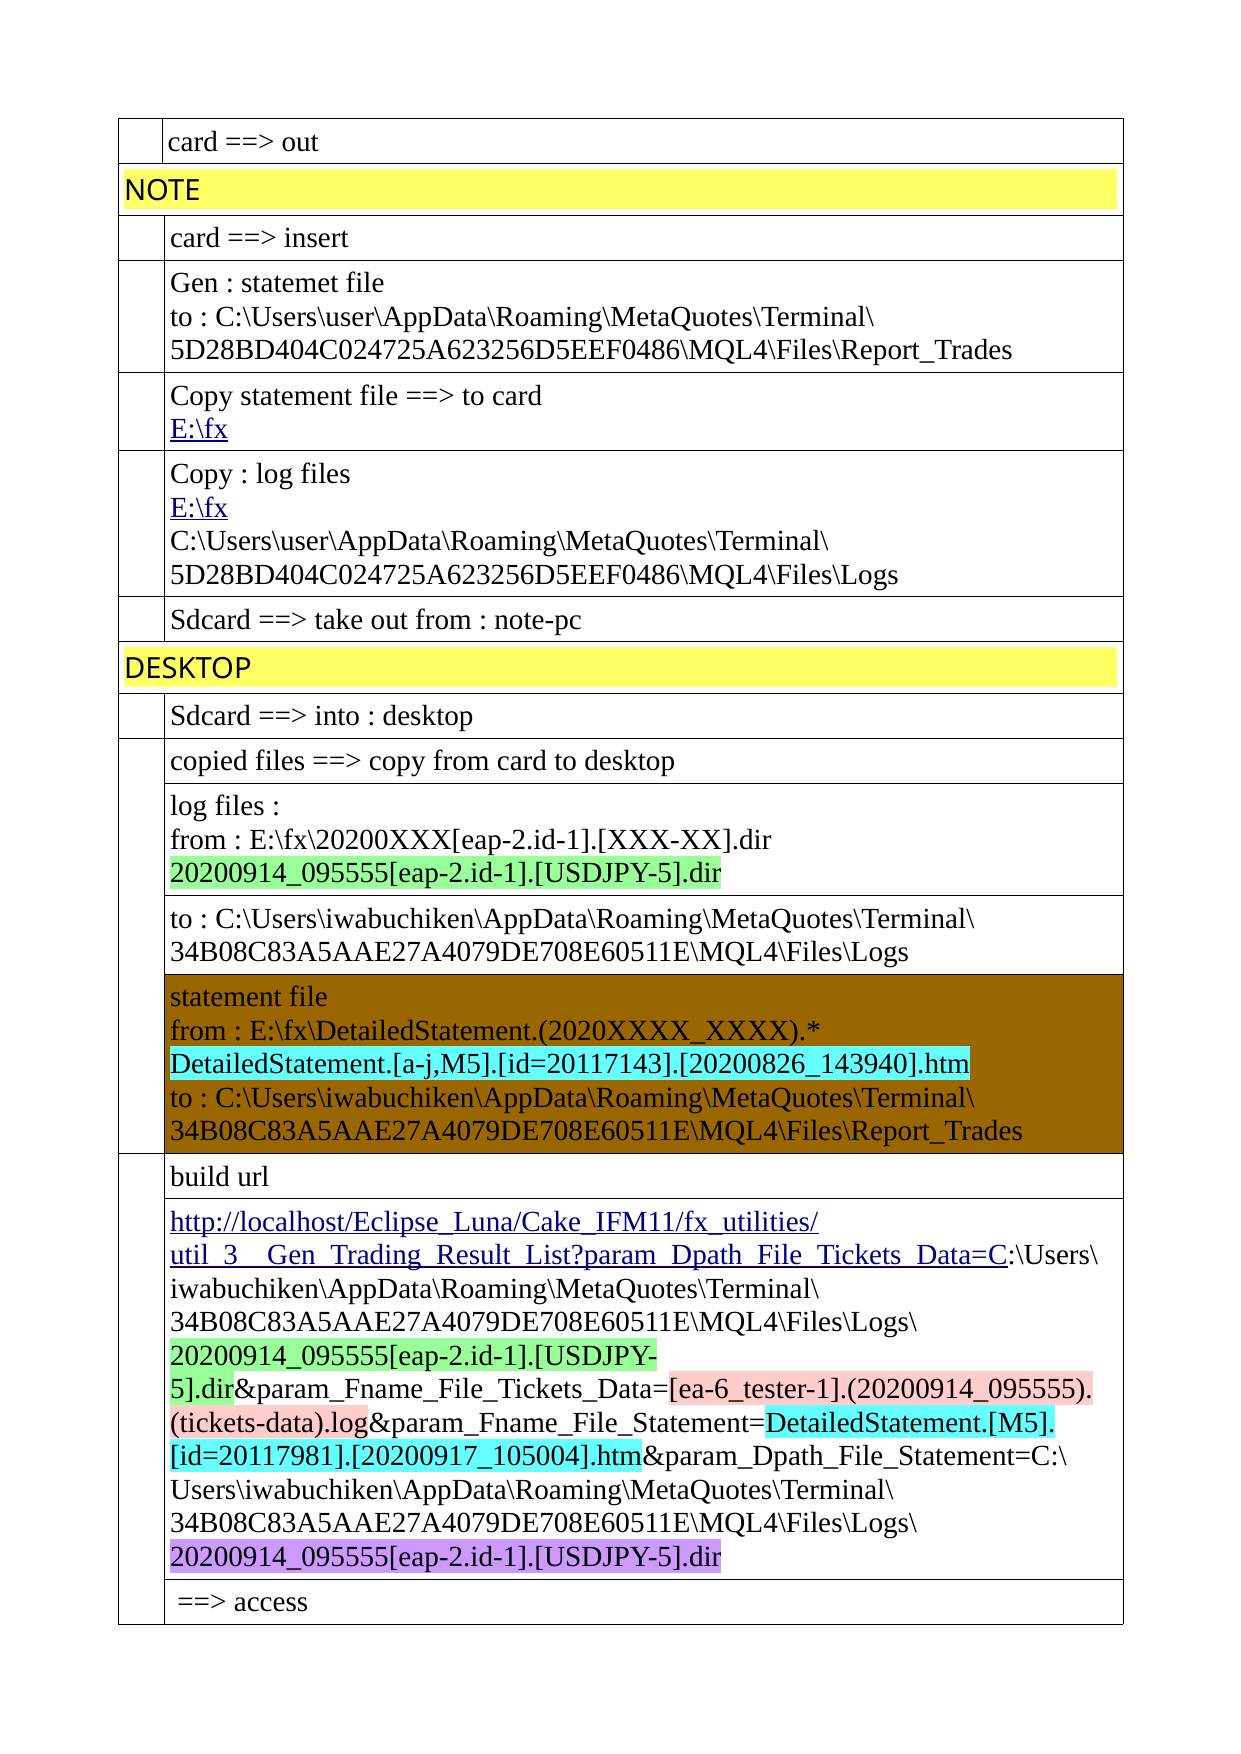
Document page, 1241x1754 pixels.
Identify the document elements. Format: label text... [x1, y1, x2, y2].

table_cell DESKTOP [119, 642, 1123, 692]
table_cell http://localhost/Eclipse_Luna/Cake_IFM11/fx_utilities/util_3__Gen_Trading_Result_List?param_Dpath_File_Tickets_Data=C:\Users\iwabuchiken\AppData\Roaming\MetaQuotes\Terminal\34B08C83A5AAE27A4079DE708E60511E\MQL4\Files\Logs\20200914_095555[eap-2.id-1].[USDJPY-5].dir&param_Fname_File_Tickets_Data=[ea-6_tester-1].(20200914_095555).(tickets-data).log&param_Fname_File_Statement=DetailedStatement.[M5].[id=20117981].[20200917_105004].htm&param_Dpath_File_Statement=C:\Users\iwabuchiken\AppData\Roaming\MetaQuotes\Terminal\34B08C83A5AAE27A4079DE708E60511E\MQL4\Files\Logs\20200914_095555[eap-2.id-1].[USDJPY-5].dir [165, 1199, 1123, 1578]
table_cell card ==> out [163, 119, 1123, 163]
table_cell NOTE [119, 164, 1123, 214]
table_cell [119, 373, 164, 450]
table_cell Sdcard ==> take out from : note-pc [165, 597, 1123, 641]
table_cell [119, 119, 162, 163]
table_cell log files : from : E:\fx\20200XXX[eap-2.id-1].[XXX-XX].dir 20200914_095555[eap-2.id-1].[USDJPY-5].dir [165, 784, 1123, 895]
table_cell [119, 261, 164, 372]
table_cell Sdcard ==> into : desktop [165, 694, 1123, 738]
table_cell copied files ==> copy from card to desktop [165, 739, 1123, 783]
table_cell build url [165, 1154, 1123, 1198]
table_cell to : C:\Users\iwabuchiken\AppData\Roaming\MetaQuotes\Terminal\34B08C83A5AAE27A4079DE708E60511E\MQL4\Files\Logs [165, 896, 1123, 973]
table_cell [119, 216, 164, 259]
table_cell Copy statement file ==> to card E:\fx [165, 373, 1123, 450]
table_cell [119, 1154, 164, 1623]
table_cell statement file from : E:\fx\DetailedStatement.(2020XXXX_XXXX).* DetailedStatement.[a-j,M5].[id=20117143].[20200826_143940].htm to : C:\Users\iwabuchiken\AppData\Roaming\MetaQuotes\Terminal\34B08C83A5AAE27A4079DE708E60511E\MQL4\Files\Report_Trades [165, 975, 1123, 1153]
table_cell [119, 739, 164, 1153]
table_cell Copy : log files E:\fx C:\Users\user\AppData\Roaming\MetaQuotes\Terminal\5D28BD404C024725A623256D5EEF0486\MQL4\Files\Logs [165, 451, 1123, 596]
table_cell Gen : statemet file to : C:\Users\user\AppData\Roaming\MetaQuotes\Terminal\5D28BD404C024725A623256D5EEF0486\MQL4\Files\Report_Trades [165, 261, 1123, 372]
table_cell [119, 597, 164, 641]
table_cell [119, 451, 164, 596]
table_cell card ==> insert [165, 216, 1123, 259]
table_cell [119, 694, 164, 738]
table_cell ==> access [165, 1580, 1123, 1623]
